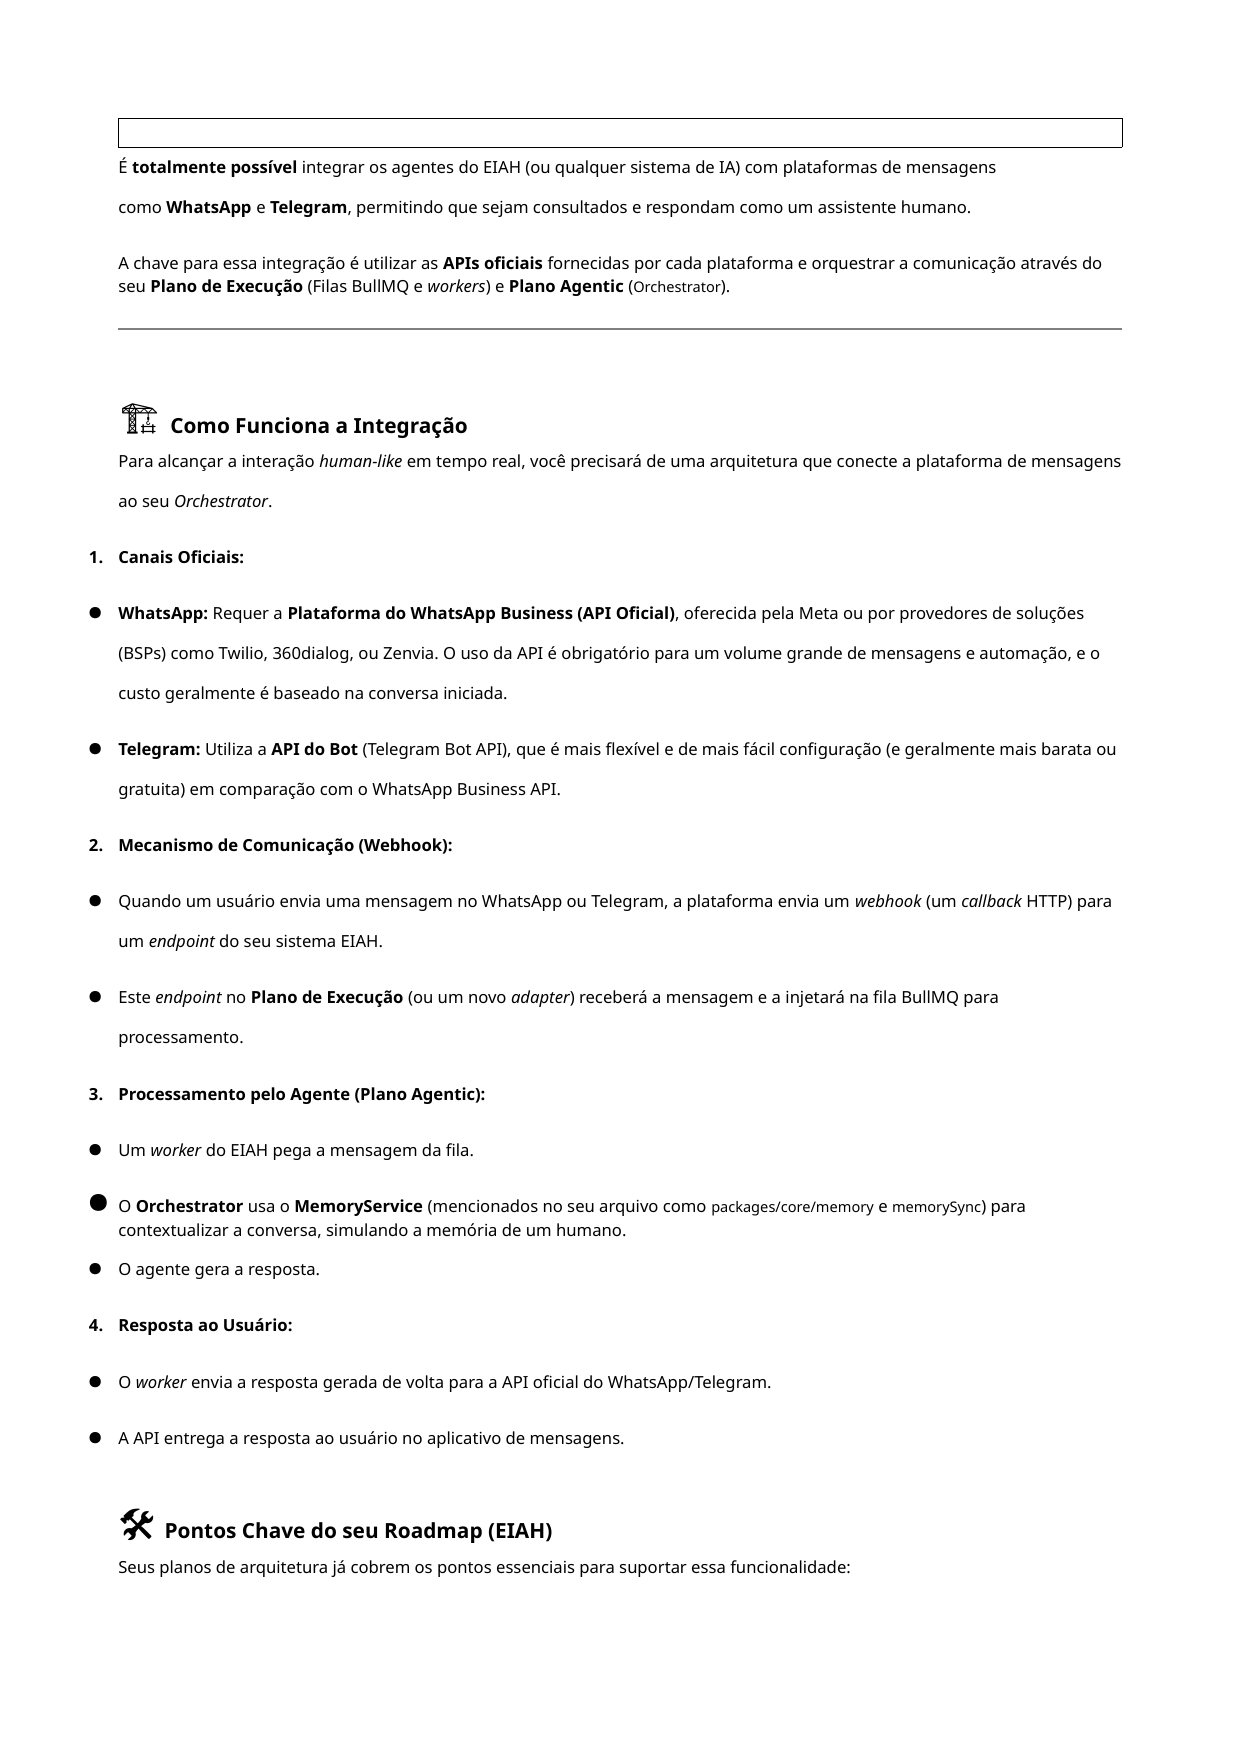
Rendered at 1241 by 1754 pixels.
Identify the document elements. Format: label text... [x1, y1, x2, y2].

text Para alcançar a interação human-like em tempo real, você precisará de uma arquitetura que conecte a plataforma de mensagens ao seu Orchestrator. [118, 449, 1122, 512]
list Resposta ao Usuário: [118, 1314, 1122, 1337]
list Um worker do EIAH pega a mensagem da fila. [118, 1138, 1122, 1161]
subtitle 🏗️ Como Funciona a Integração [118, 398, 1122, 441]
list Telegram: Utiliza a API do Bot (Telegram Bot API), que é mais flexível e de mais fácil configuração (e geralmente mais barata ou gratuita) em comparação com o WhatsApp Business API. [118, 738, 1122, 800]
list Processamento pelo Agente (Plano Agentic): [118, 1082, 1122, 1105]
list Canais Oficiais: [118, 546, 1122, 568]
list Este endpoint no Plano de Execução (ou um novo adapter) receberá a mensagem e a injetará na fila BullMQ para processamento. [118, 986, 1122, 1048]
list O agente gera a resposta. [118, 1257, 1122, 1280]
subtitle 🛠️ Pontos Chave do seu Roadmap (EIAH) [118, 1504, 1122, 1547]
list Quando um usuário envia uma mensagem no WhatsApp ou Telegram, a plataforma envia um webhook (um callback HTTP) para um endpoint do seu sistema EIAH. [118, 890, 1122, 952]
list Mecanismo de Comunicação (Webhook): [118, 834, 1122, 856]
list WhatsApp: Requer a Plataforma do WhatsApp Business (API Oficial), oferecida pela Meta ou por provedores de soluções (BSPs) como Twilio, 360dialog, ou Zenvia. O uso da API é obrigatório para um volume grande de mensagens e automação, e o custo geralmente é baseado na conversa iniciada. [118, 602, 1122, 704]
text A chave para essa integração é utilizar as APIs oficiais fornecidas por cada plataforma e orquestrar a comunicação através do seu Plano de Execução (Filas BullMQ e workers) e Plano Agentic (Orchestrator). [118, 252, 1122, 297]
text É totalmente possível integrar os agentes do EIAH (ou qualquer sistema de IA) com plataformas de mensagens como WhatsApp e Telegram, permitindo que sejam consultados e respondam como um assistente humano. [118, 156, 1122, 218]
list A API entrega a resposta ao usuário no aplicativo de mensagens. [118, 1427, 1122, 1449]
list O Orchestrator usa o MemoryService (mencionados no seu arquivo como packages/core/memory e memorySync) para contextualizar a conversa, simulando a memória de um humano. [118, 1195, 1122, 1241]
text Seus planos de arquitetura já cobrem os pontos essenciais para suportar essa funcionalidade: [118, 1555, 1122, 1578]
list O worker envia a resposta gerada de volta para a API oficial do WhatsApp/Telegram. [118, 1370, 1122, 1393]
